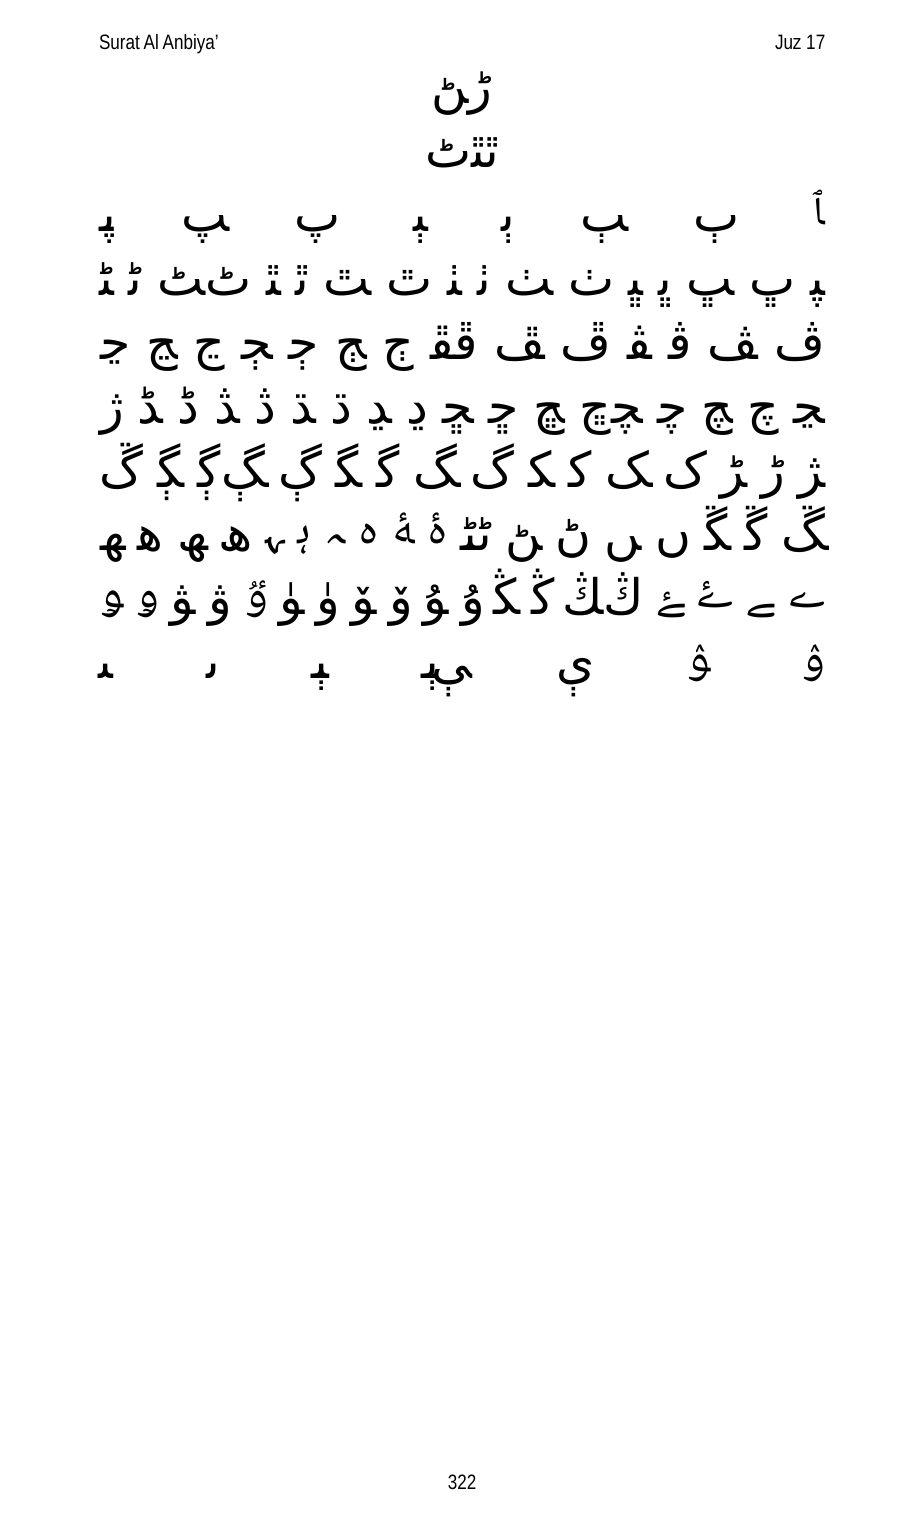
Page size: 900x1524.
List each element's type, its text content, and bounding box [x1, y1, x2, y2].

text ﭙ ﭚ ﭛ ﭜ ﭝ ﭞ ﭟ ﭠ ﭡ ﭢ ﭣ ﭤ ﭥ ﭦﭧ ﭨ ﭩ ﭪ ﭫ ﭬ ﭭ ﭮ ﭯ ﭰﭱ ﭲ ﭳ ﭴ ﭵ ﭶ ﭷ ﭸ ﭹ ﭺ ﭻ ﭼ ﭽﭾ ﭿ ﮀ ﮁ ﮂ ﮃ ﮄ ﮅ ﮆ ﮇ ﮈ ﮉ ﮊ ﮋ ﮌ ﮍ ﮎ ﮏ ﮐ ﮑ ﮒ ﮓ ﮔ ﮕ ﮖ ﮗﮘ ﮙ ﮚ ﮛ ﮜ ﮝ ﮞ ﮟ ﮠ ﮡ ﮢﮣ ﮤ ﮥ ﮦ ﮧ ﮨ ﮩ ﮪ ﮫ ﮬ ﮭ ﮮ ﮯ ﮰ ﮱ ﯓ ﯔ ﯕ ﯖ ﯗ ﯘ ﯙ ﯚ ﯛ ﯜ ﯝ ﯞ ﯟ ﯠ ﯡ ﯢ ﯣ ﯤ ﯥﯦ ﯧ ﯨ ﯩ [99, 252, 825, 698]
text ﭤﭥﭦ [99, 124, 825, 188]
text ﮌﮡ [99, 60, 825, 124]
text ﭑ ﭒ ﭓ ﭔ ﭕ ﭖ ﭗ ﭘ [99, 188, 825, 252]
